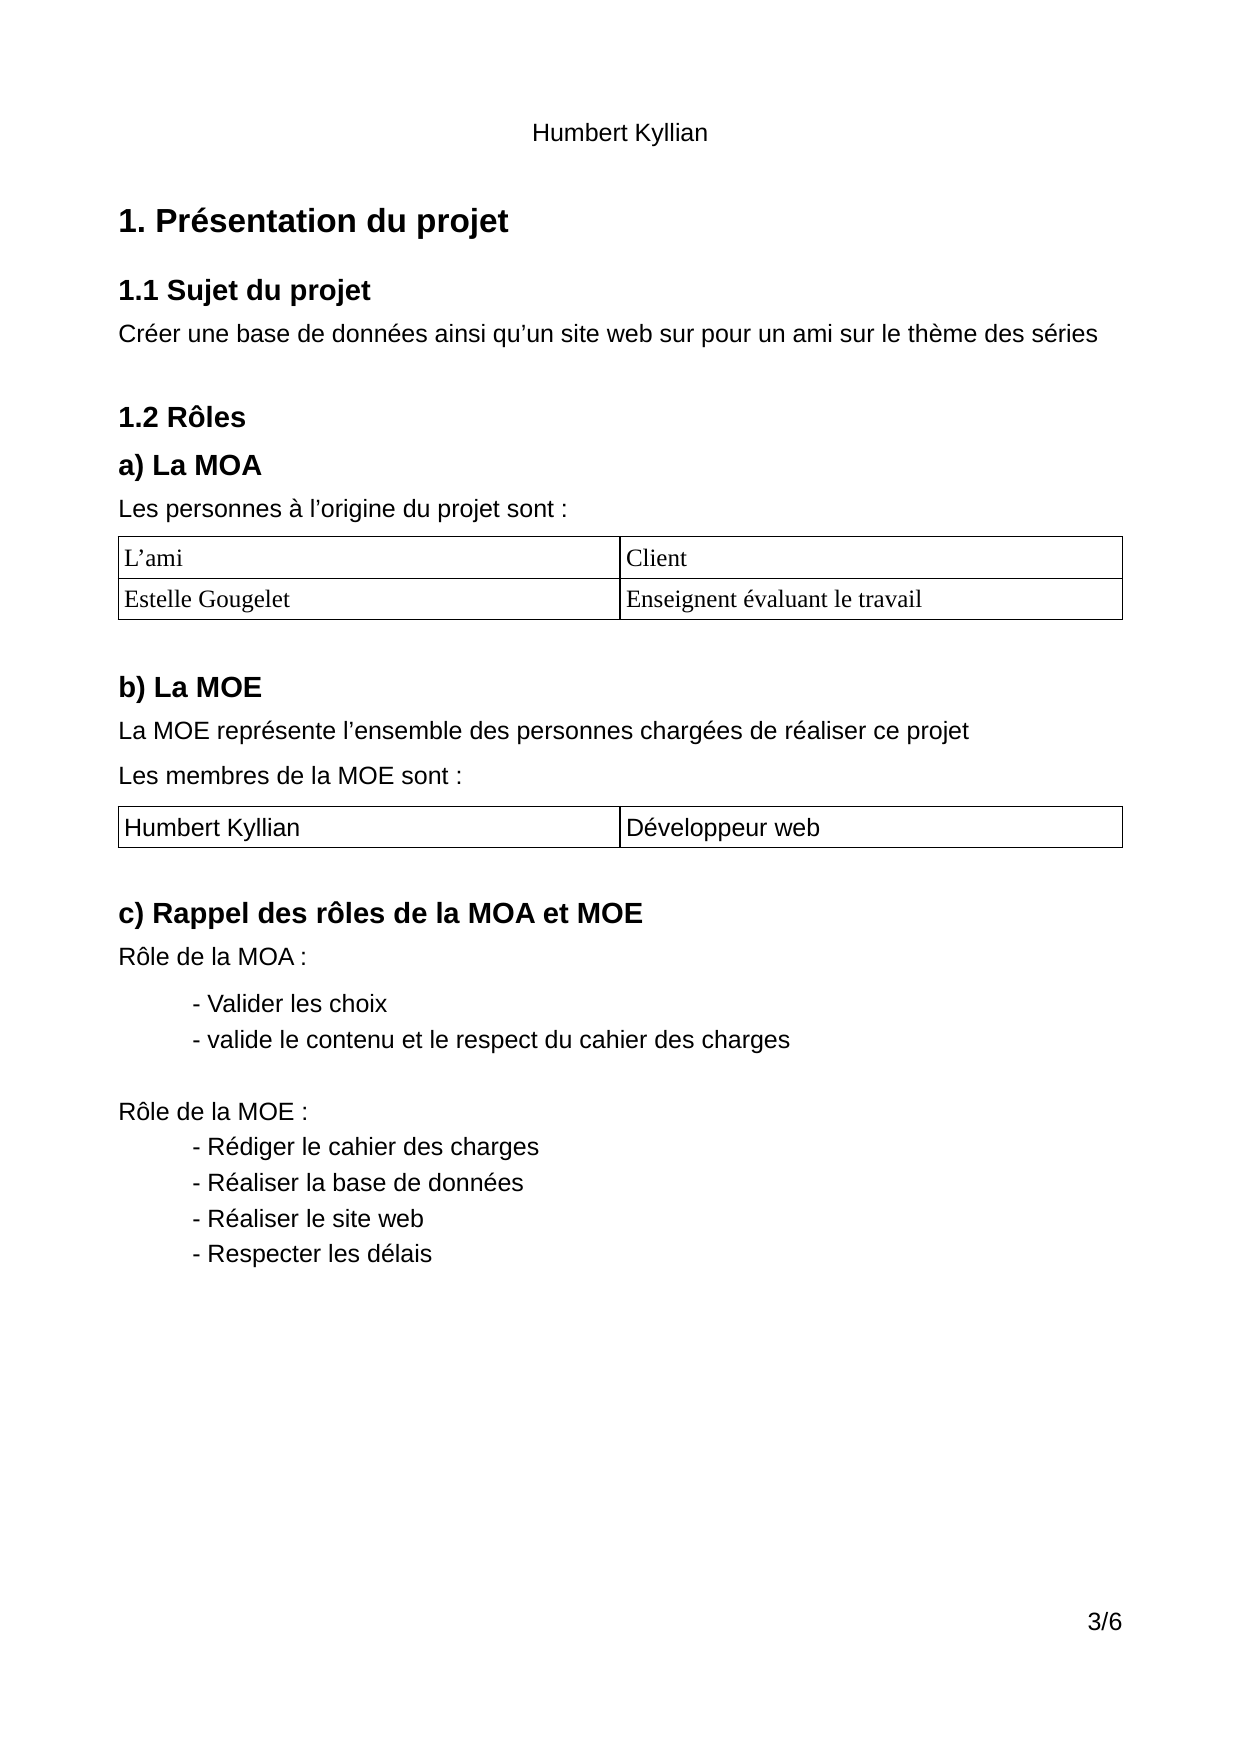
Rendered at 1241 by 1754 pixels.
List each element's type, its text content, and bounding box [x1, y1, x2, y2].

table_header Humbert Kyllian [119, 807, 619, 847]
text Les personnes à l’origine du projet sont : [118, 494, 1122, 523]
subtitle 1.1 Sujet du projet [118, 273, 1122, 307]
table_header Client [621, 537, 1122, 577]
text - Rédiger le cahier des charges [118, 1132, 1122, 1161]
text Créer une base de données ainsi qu’un site web sur pour un ami sur le thème des séries [118, 319, 1122, 348]
table_header Développeur web [621, 807, 1122, 847]
text - Respecter les délais [118, 1239, 1122, 1268]
subtitle b) La MOE [118, 670, 1122, 703]
text - Réaliser la base de données [118, 1168, 1122, 1197]
subtitle a) La MOA [118, 448, 1122, 482]
text Rôle de la MOE : [118, 1097, 1122, 1125]
text - Réaliser le site web [118, 1204, 1122, 1232]
text - valide le contenu et le respect du cahier des charges [118, 1025, 1122, 1054]
text La MOE représente l’ensemble des personnes chargées de réaliser ce projet [118, 716, 1122, 745]
text - Valider les choix [118, 989, 1122, 1018]
subtitle 1.2 Rôles [118, 400, 1122, 434]
text Les membres de la MOE sont : [118, 761, 1122, 790]
text Rôle de la MOA : [118, 942, 1122, 971]
subtitle 1. Présentation du projet [118, 201, 1122, 240]
table_cell Enseignent évaluant le travail [621, 579, 1122, 619]
subtitle c) Rappel des rôles de la MOA et MOE [118, 896, 1122, 929]
table_header L’ami [119, 537, 619, 577]
table_cell Estelle Gougelet [119, 579, 619, 619]
